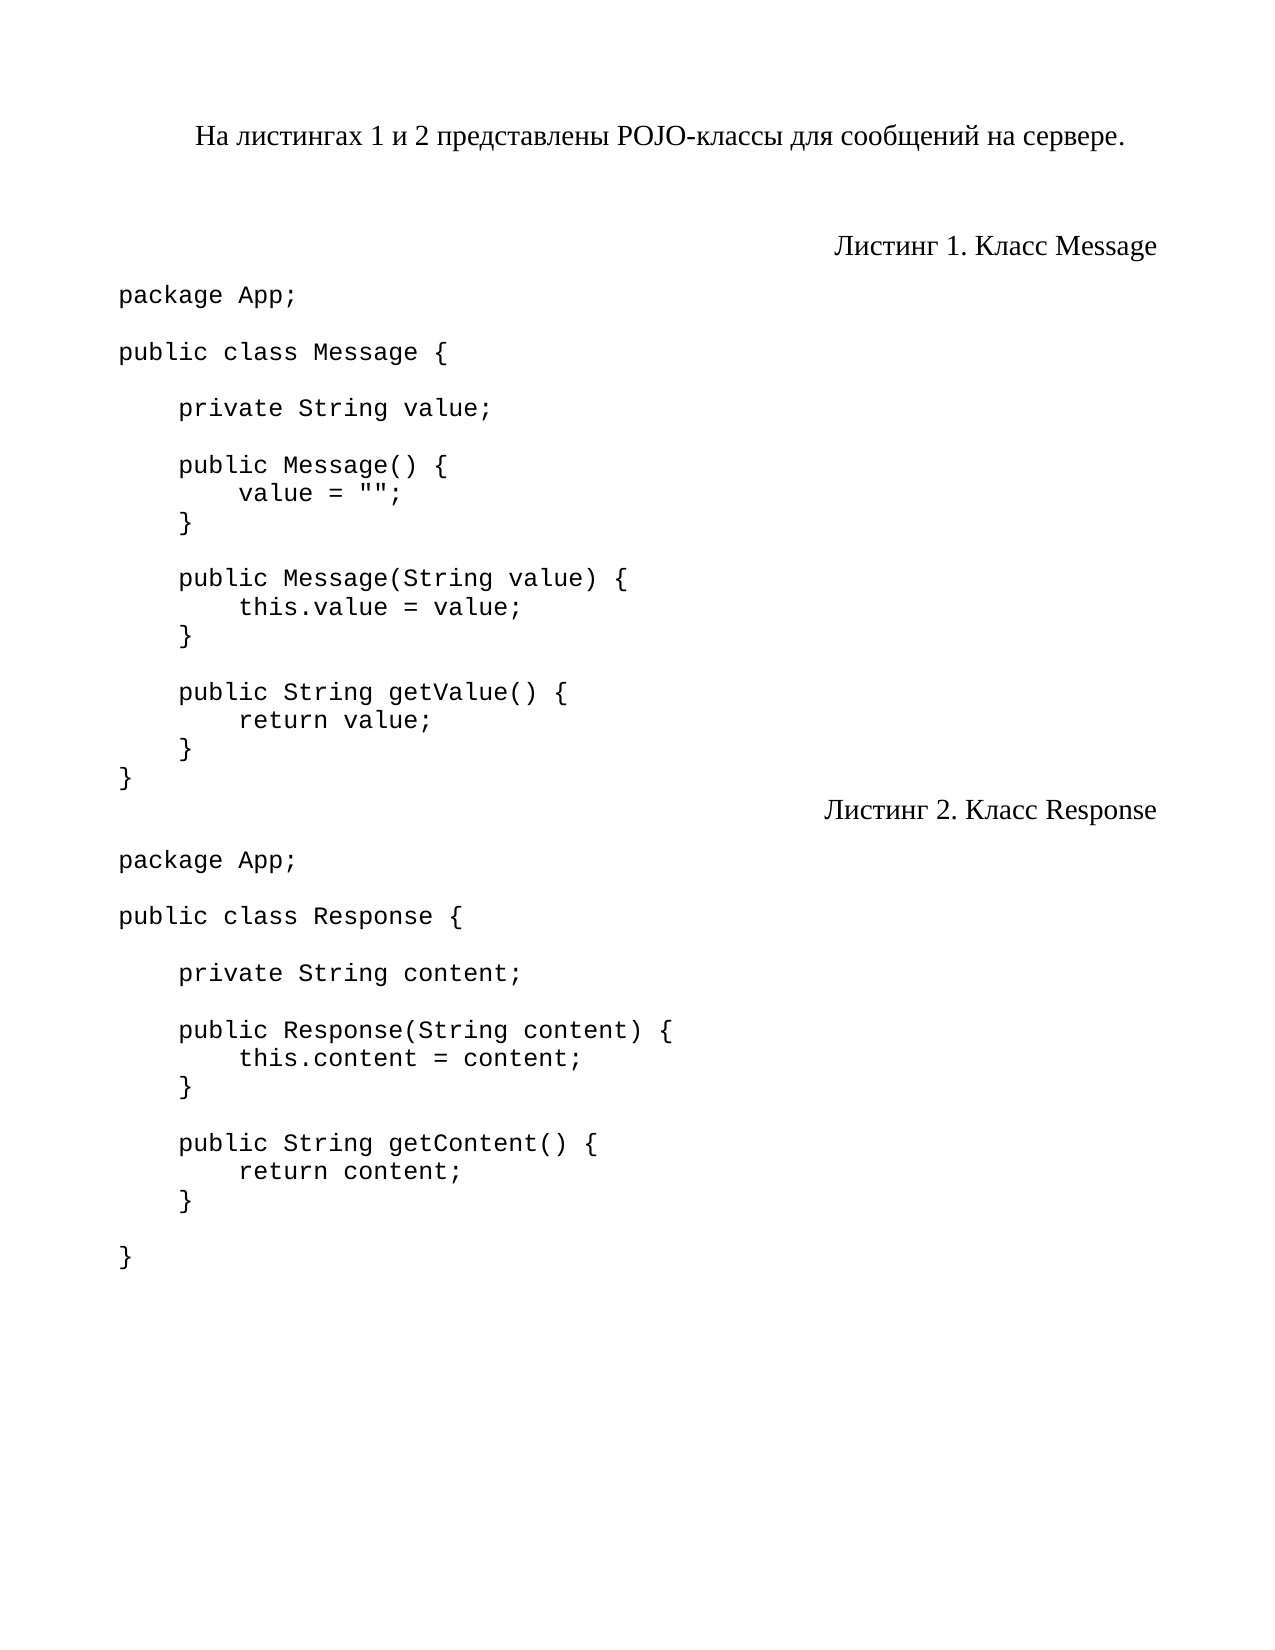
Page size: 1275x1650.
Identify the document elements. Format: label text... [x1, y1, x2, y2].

text } [118, 509, 1157, 537]
text } [118, 1244, 1157, 1272]
text value = ""; [118, 481, 1157, 509]
text } [118, 764, 1157, 792]
text public String getValue() { [118, 679, 1157, 707]
text } [118, 1187, 1157, 1216]
text На листингах 1 и 2 представлены POJO-классы для сообщений на сервере. [118, 118, 1157, 152]
text } [118, 622, 1157, 651]
text public Message(String value) { [118, 566, 1157, 594]
text this.content = content; [118, 1046, 1157, 1074]
text Листинг 1. Класс Message [118, 228, 1157, 261]
text private String value; [118, 396, 1157, 424]
text } [118, 736, 1157, 764]
text public Message() { [118, 452, 1157, 481]
text public Response(String content) { [118, 1017, 1157, 1046]
text this.value = value; [118, 594, 1157, 622]
text package App; [118, 282, 1157, 311]
text Листинг 2. Класс Response [118, 792, 1157, 826]
text } [118, 1074, 1157, 1102]
text package App; [118, 847, 1157, 876]
text public String getContent() { [118, 1131, 1157, 1159]
text return content; [118, 1159, 1157, 1187]
text public class Message { [118, 339, 1157, 367]
text private String content; [118, 961, 1157, 989]
text public class Response { [118, 904, 1157, 932]
text return value; [118, 707, 1157, 736]
